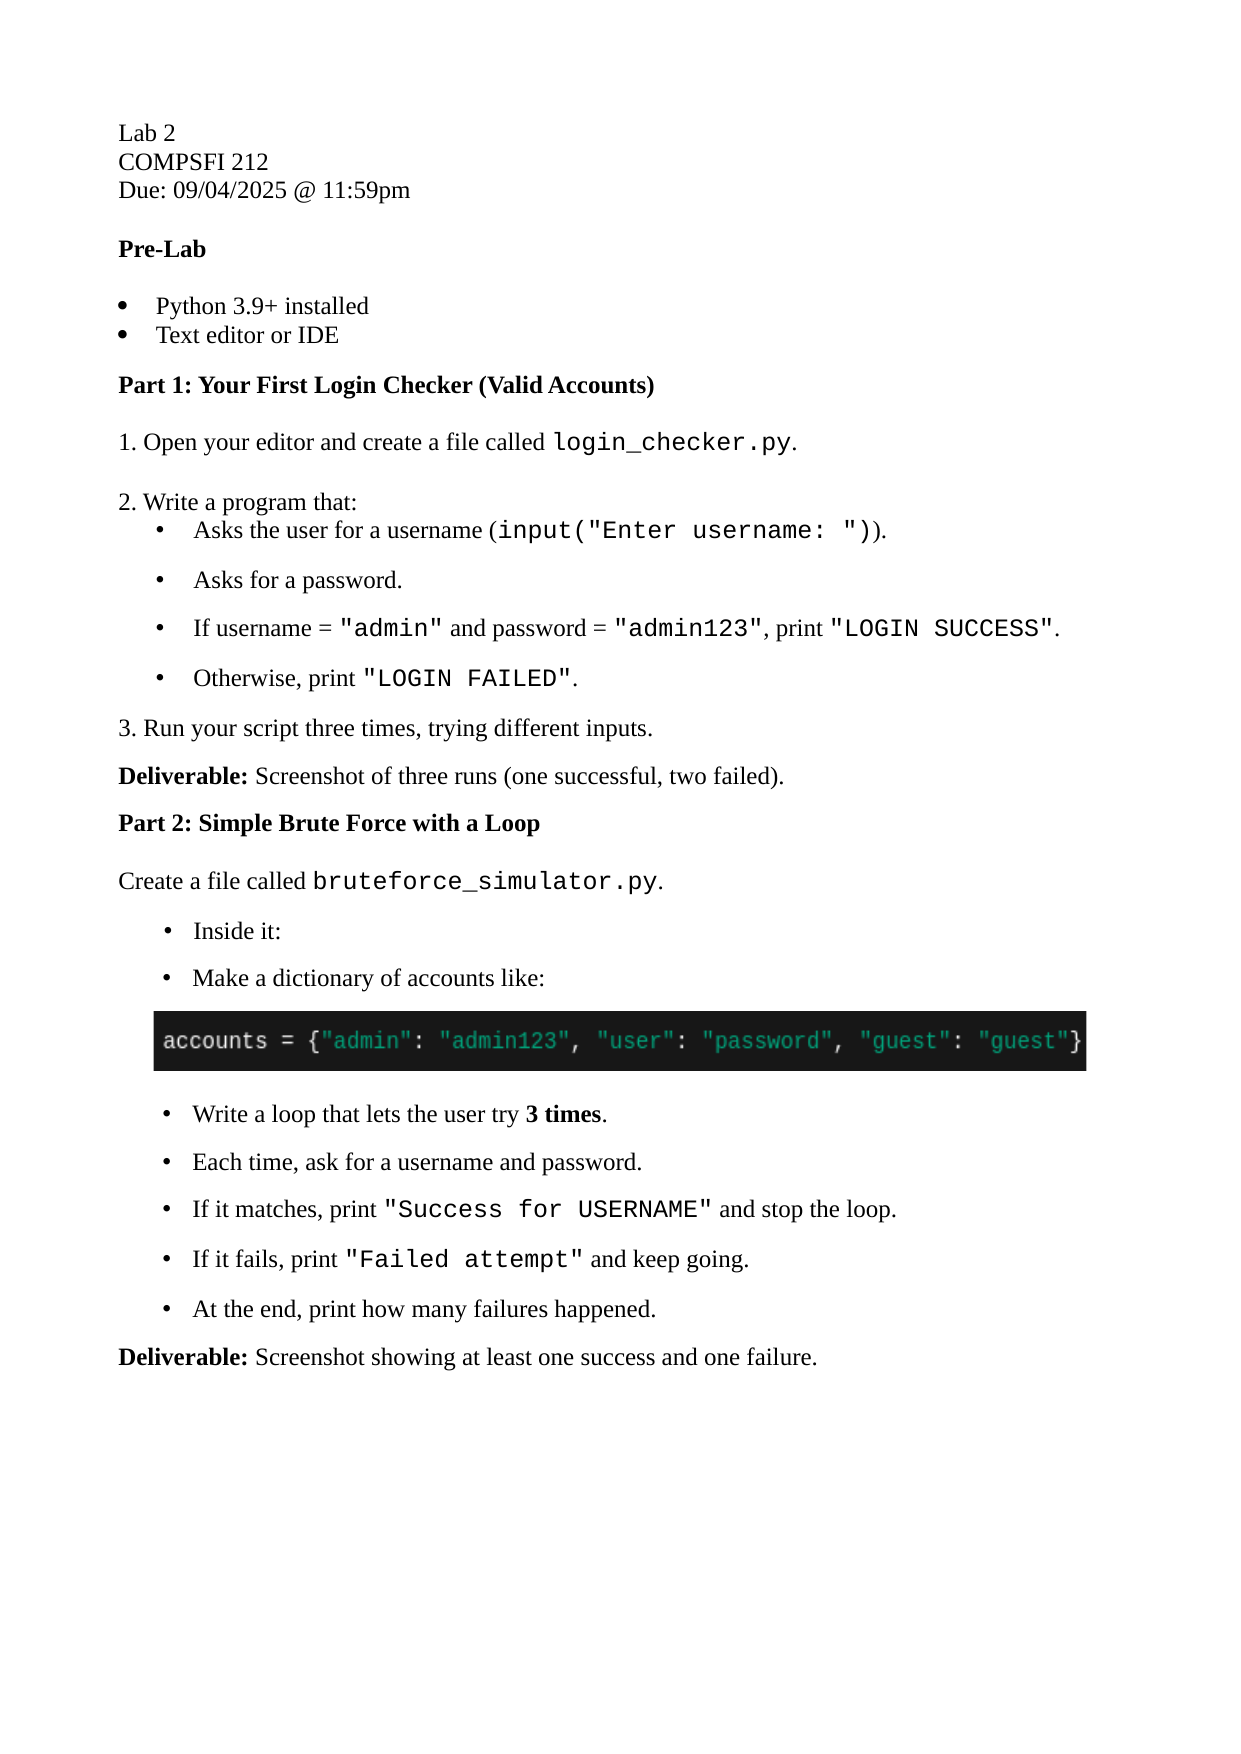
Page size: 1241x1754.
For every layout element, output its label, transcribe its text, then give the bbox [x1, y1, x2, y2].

list If username = "admin" and password = "admin123", print "LOGIN SUCCESS". [156, 613, 1122, 644]
picture [153, 1011, 1087, 1071]
list If it matches, print "Success for USERNAME" and stop the loop. [162, 1194, 1122, 1225]
text 1. Open your editor and create a file called login_checker.py. [118, 427, 1122, 458]
list If it fails, print "Failed attempt" and keep going. [162, 1244, 1122, 1275]
list Asks the user for a username (input("Enter username: ")). [156, 516, 1122, 546]
list Inside it: [164, 916, 1122, 944]
list Each time, ask for a username and password. [162, 1147, 1122, 1176]
text Part 1: Your First Login Checker (Valid Accounts) [118, 370, 1122, 398]
list Text editor or IDE [118, 320, 1122, 349]
text Create a file called bruteforce_simulator.py. [118, 866, 1122, 897]
text Deliverable: Screenshot showing at least one success and one failure. [118, 1342, 1122, 1371]
text Deliverable: Screenshot of three runs (one successful, two failed). [118, 761, 1122, 789]
text 2. Write a program that: [118, 487, 1122, 516]
list At the end, print how many failures happened. [162, 1294, 1122, 1323]
list Asks for a password. [156, 566, 1122, 594]
text 3. Run your script three times, trying different inputs. [118, 713, 1122, 742]
list Otherwise, print "LOGIN FAILED". [156, 663, 1122, 694]
text Part 2: Simple Brute Force with a Loop [118, 808, 1122, 837]
text Pre-Lab [118, 234, 1122, 263]
list Python 3.9+ installed [118, 291, 1122, 320]
list Make a dictionary of accounts like: [162, 963, 1122, 992]
list Write a loop that lets the user try 3 times. [162, 1099, 1122, 1128]
